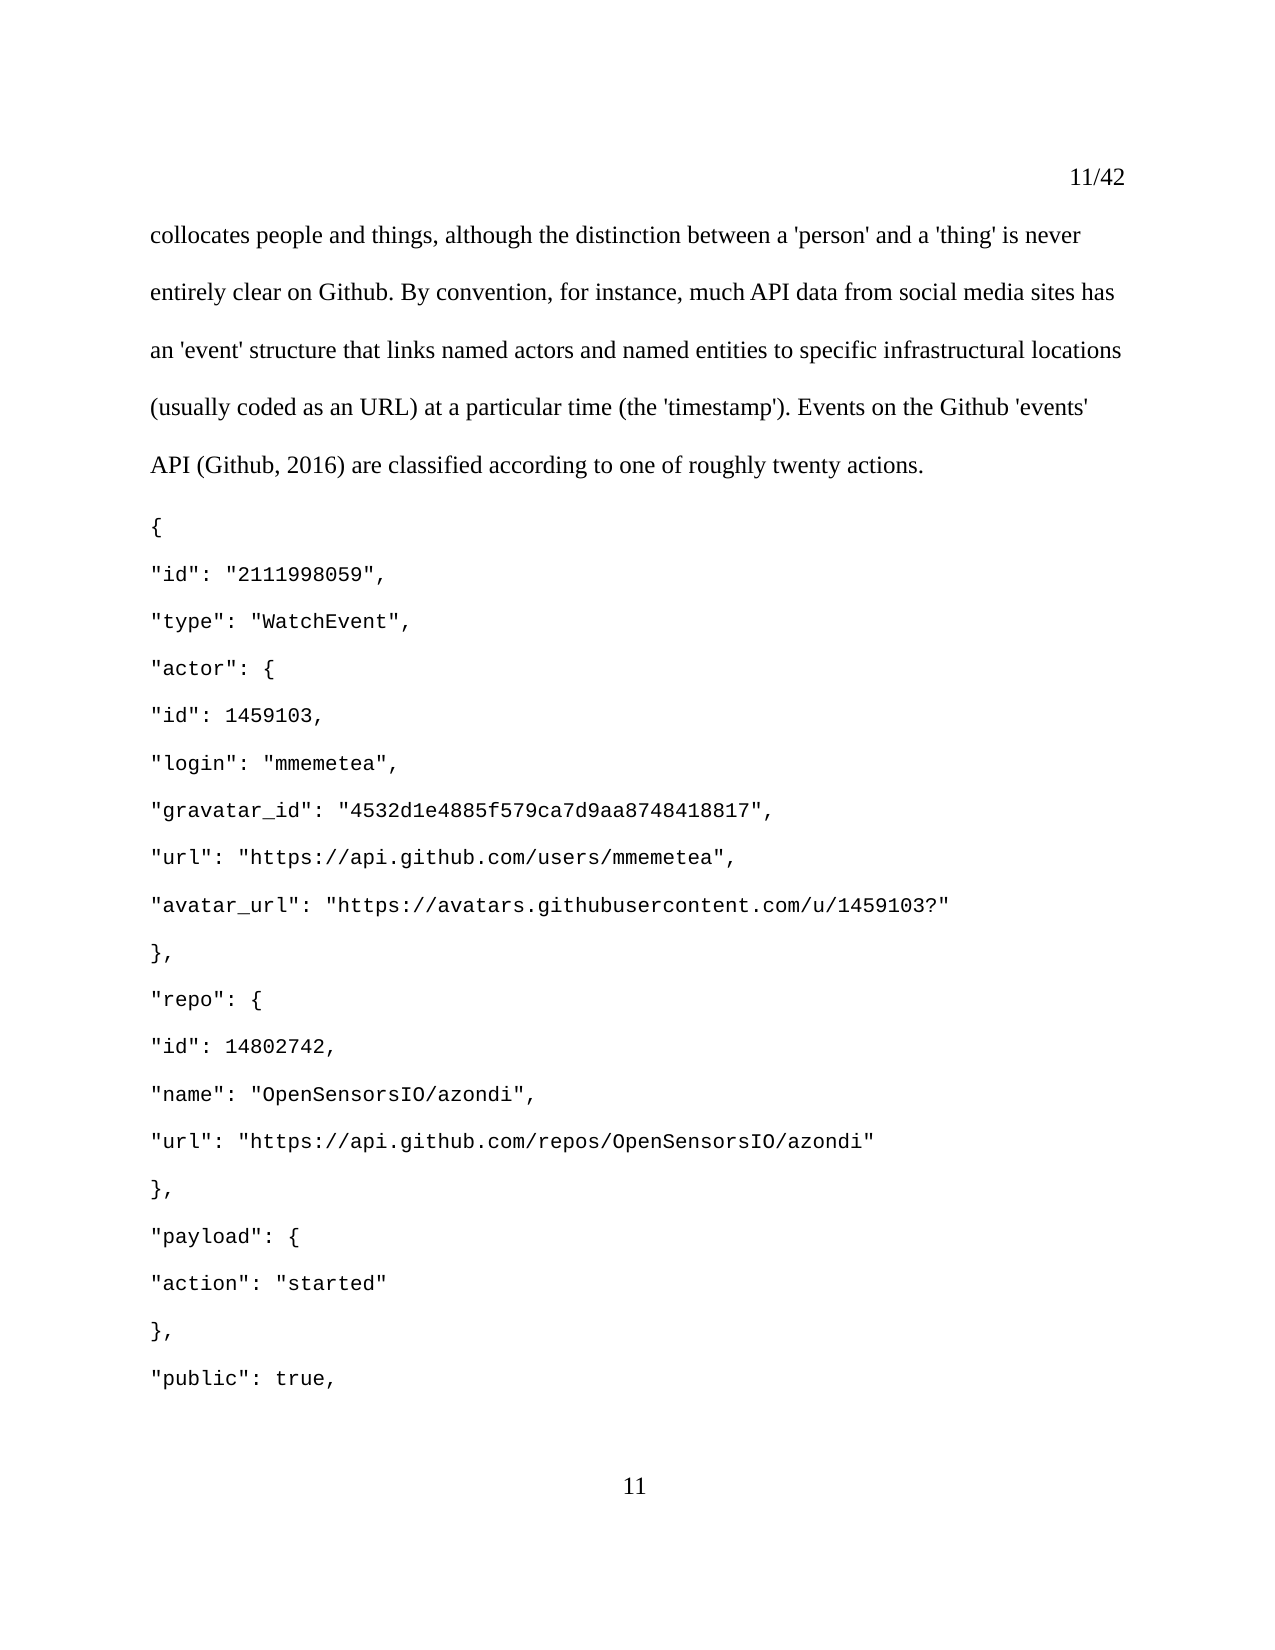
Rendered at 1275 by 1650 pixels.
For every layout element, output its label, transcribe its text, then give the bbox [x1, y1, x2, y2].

text }, [150, 942, 1125, 966]
text "actor": { [150, 658, 1125, 682]
text "id": "2111998059", [150, 564, 1125, 587]
text "action": "started" [150, 1273, 1125, 1297]
text "url": "https://api.github.com/repos/OpenSensorsIO/azondi" [150, 1131, 1125, 1155]
text collocates people and things, although the distinction between a 'person' and a 'thing' is never entirely clear on Github. By convention, for instance, much API data from social media sites has an 'event' structure that links named actors and named entities to specific infrastructural locations (usually coded as an URL) at a particular time (the 'timestamp'). Events on the Github 'events' API (Github, 2016) are classified according to one of roughly twenty actions. [150, 220, 1125, 479]
text "gravatar_id": "4532d1e4885f579ca7d9aa8748418817", [150, 800, 1125, 824]
text "type": "WatchEvent", [150, 611, 1125, 634]
text }, [150, 1320, 1125, 1344]
text { [150, 516, 1125, 540]
text }, [150, 1178, 1125, 1202]
text "login": "mmemetea", [150, 753, 1125, 776]
text "payload": { [150, 1226, 1125, 1249]
text "repo": { [150, 989, 1125, 1013]
text "avatar_url": "https://avatars.githubusercontent.com/u/1459103?" [150, 895, 1125, 918]
text "public": true, [150, 1368, 1125, 1391]
text "id": 1459103, [150, 706, 1125, 729]
text "id": 14802742, [150, 1037, 1125, 1060]
text "url": "https://api.github.com/users/mmemetea", [150, 847, 1125, 871]
text "name": "OpenSensorsIO/azondi", [150, 1084, 1125, 1107]
